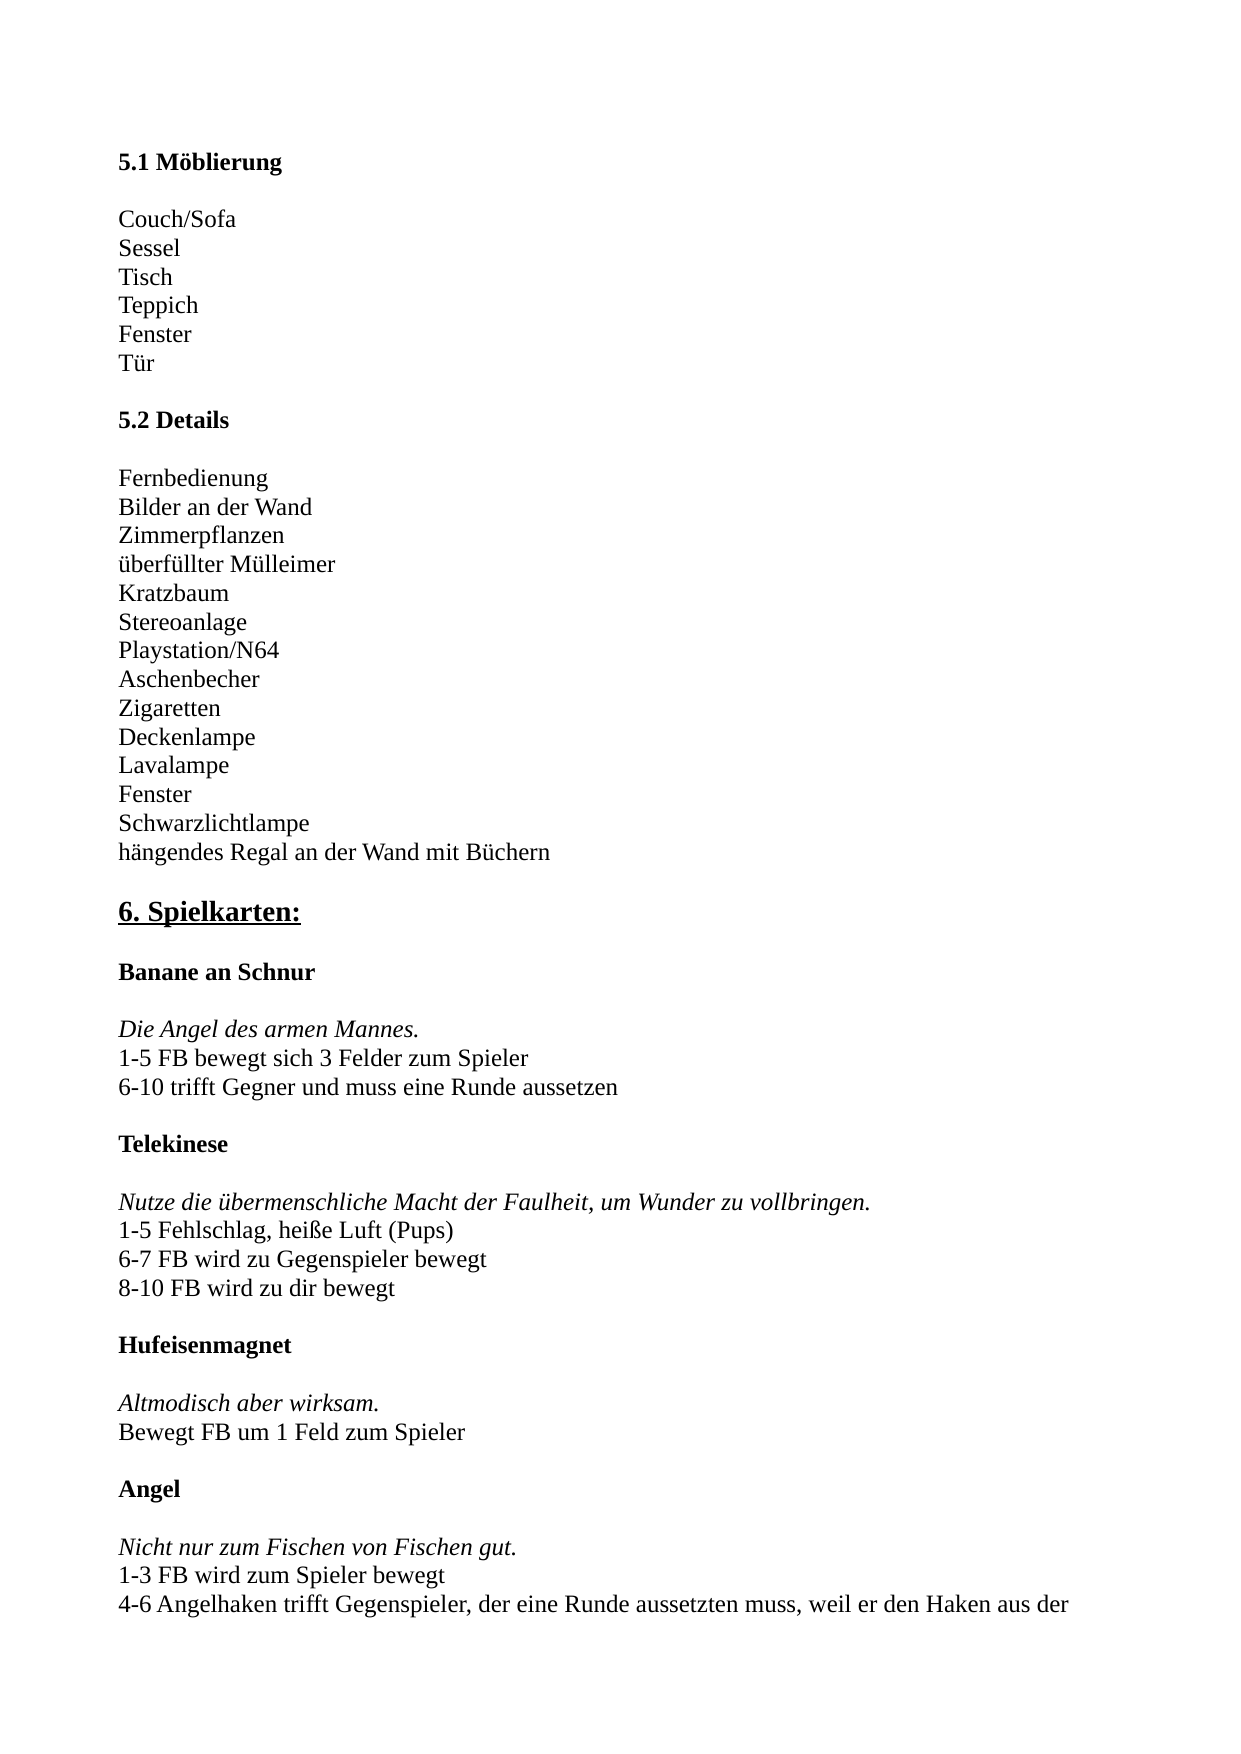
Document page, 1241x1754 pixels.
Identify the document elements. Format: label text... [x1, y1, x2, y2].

text hängendes Regal an der Wand mit Büchern [118, 837, 1122, 866]
text Deckenlampe [118, 722, 1122, 751]
text 1-5 FB bewegt sich 3 Felder zum Spieler [118, 1043, 1122, 1072]
text Couch/Sofa [118, 204, 1122, 233]
text überfüllter Mülleimer [118, 549, 1122, 578]
text Playstation/N64 [118, 636, 1122, 664]
text 8-10 FB wird zu dir bewegt [118, 1273, 1122, 1302]
text 5.1 Möblierung [118, 147, 1122, 176]
text Tür [118, 348, 1122, 377]
text Telekinese [118, 1129, 1122, 1158]
text Angel [118, 1474, 1122, 1503]
text Fenster [118, 779, 1122, 808]
text Zigaretten [118, 693, 1122, 722]
text 6-10 trifft Gegner und muss eine Runde aussetzen [118, 1072, 1122, 1100]
text Hufeisenmagnet [118, 1330, 1122, 1359]
text Stereoanlage [118, 607, 1122, 636]
text Nutze die übermenschliche Macht der Faulheit, um Wunder zu vollbringen. [118, 1187, 1122, 1215]
text Banane an Schnur [118, 957, 1122, 985]
text Bilder an der Wand [118, 492, 1122, 521]
text Aschenbecher [118, 664, 1122, 693]
text Kratzbaum [118, 578, 1122, 607]
text Teppich [118, 291, 1122, 319]
text 6-7 FB wird zu Gegenspieler bewegt [118, 1244, 1122, 1273]
text Zimmerpflanzen [118, 521, 1122, 549]
text Sessel [118, 233, 1122, 262]
text 1-3 FB wird zum Spieler bewegt [118, 1560, 1122, 1589]
text 1-5 Fehlschlag, heiße Luft (Pups) [118, 1215, 1122, 1244]
text 5.2 Details [118, 406, 1122, 434]
text Die Angel des armen Mannes. [118, 1014, 1122, 1043]
text Altmodisch aber wirksam. [118, 1388, 1122, 1417]
text 6. Spielkarten: [118, 894, 1122, 928]
text Fenster [118, 319, 1122, 348]
text Bewegt FB um 1 Feld zum Spieler [118, 1417, 1122, 1445]
text Lavalampe [118, 751, 1122, 779]
text Schwarzlichtlampe [118, 808, 1122, 837]
text Fernbedienung [118, 463, 1122, 492]
text Nicht nur zum Fischen von Fischen gut. [118, 1532, 1122, 1560]
text 4-6 Angelhaken trifft Gegenspieler, der eine Runde aussetzten muss, weil er den Haken aus der [118, 1589, 1122, 1618]
text Tisch [118, 262, 1122, 291]
